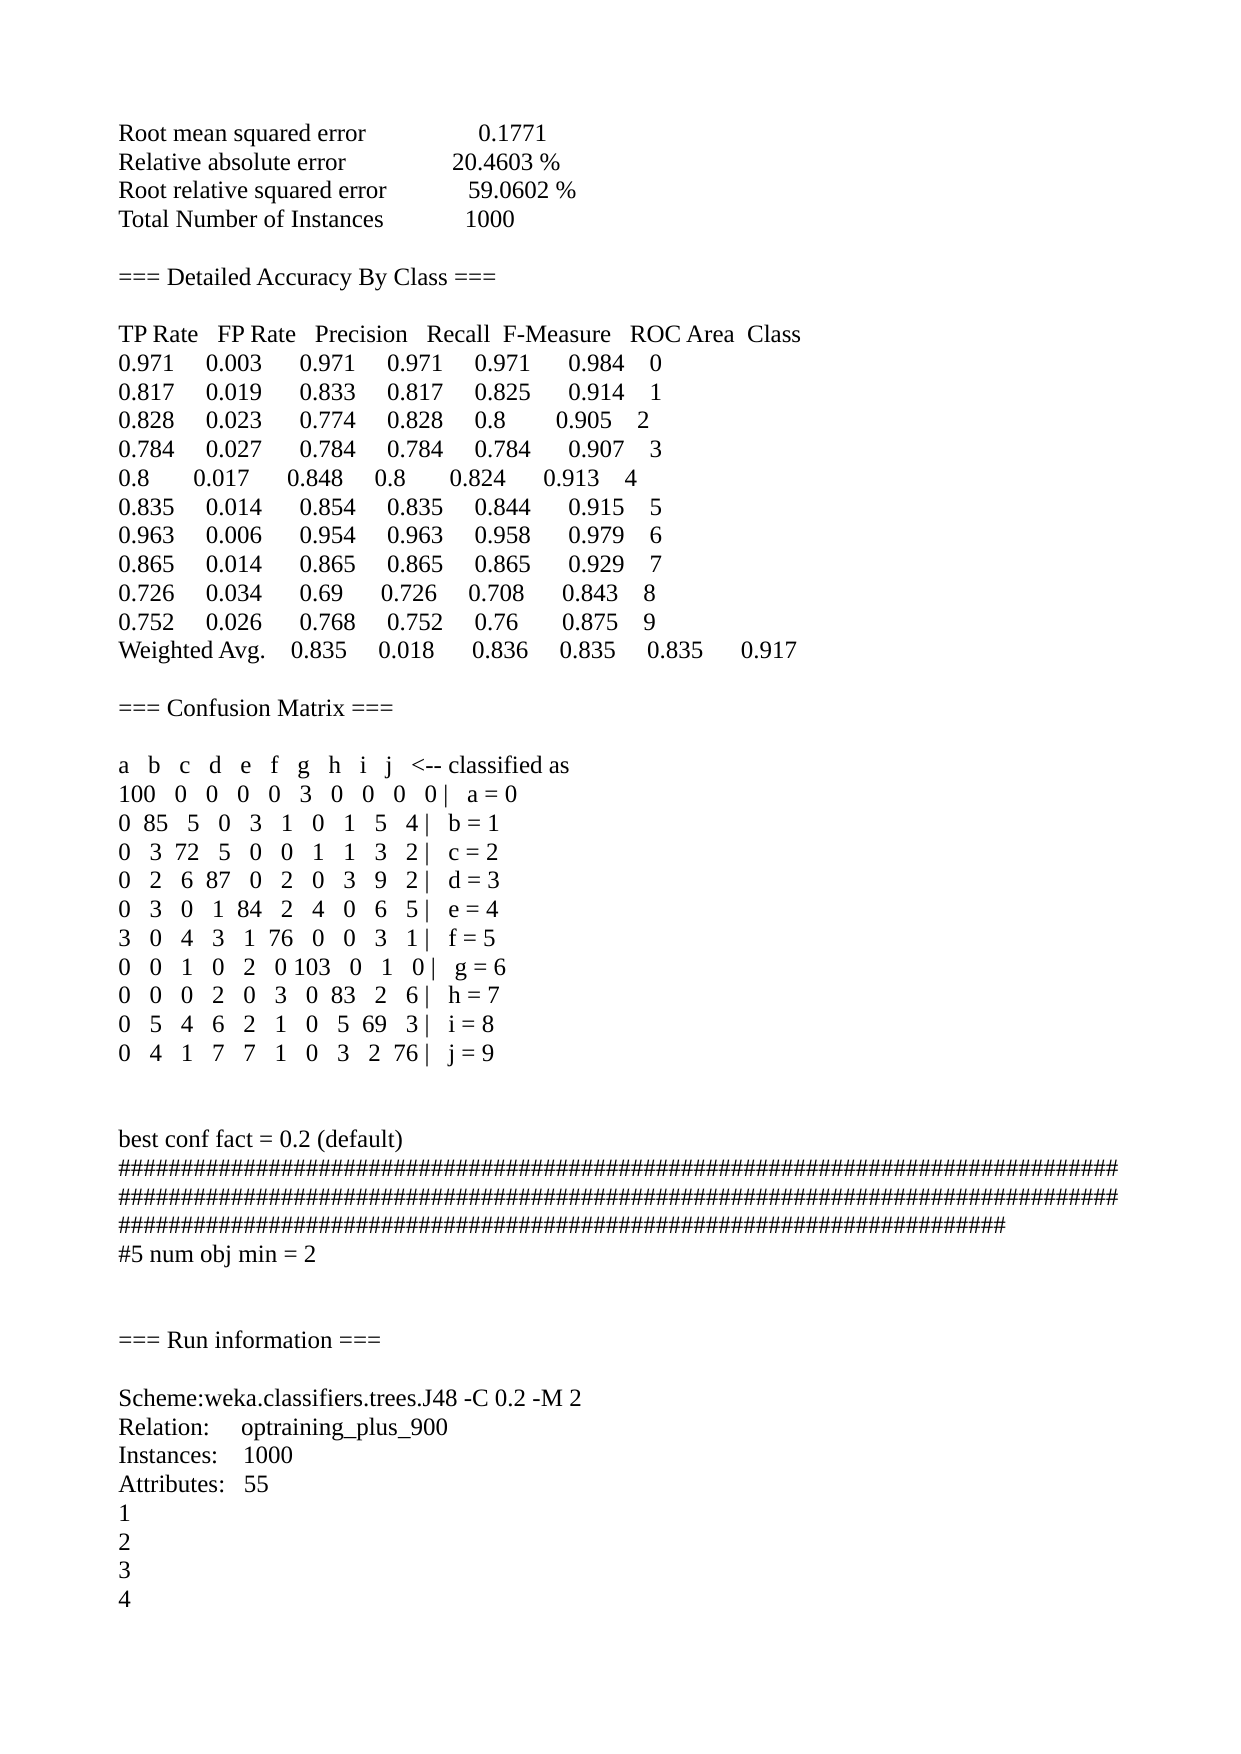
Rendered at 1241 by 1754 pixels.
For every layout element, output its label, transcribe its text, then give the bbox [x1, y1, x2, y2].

text 0.8 0.017 0.848 0.8 0.824 0.913 4 [118, 463, 1122, 492]
text 100 0 0 0 0 3 0 0 0 0 | a = 0 [118, 779, 1122, 808]
text 0.963 0.006 0.954 0.963 0.958 0.979 6 [118, 521, 1122, 549]
text 4 [118, 1584, 1122, 1613]
text Relation: optraining_plus_900 [118, 1412, 1122, 1441]
text 0.817 0.019 0.833 0.817 0.825 0.914 1 [118, 377, 1122, 406]
text 0.835 0.014 0.854 0.835 0.844 0.915 5 [118, 492, 1122, 521]
text Total Number of Instances 1000 [118, 204, 1122, 233]
text Root mean squared error 0.1771 [118, 118, 1122, 147]
text 0 0 1 0 2 0 103 0 1 0 | g = 6 [118, 952, 1122, 981]
text 0 0 0 2 0 3 0 83 2 6 | h = 7 [118, 981, 1122, 1009]
text 3 0 4 3 1 76 0 0 3 1 | f = 5 [118, 923, 1122, 952]
text Attributes: 55 [118, 1469, 1122, 1498]
text ####################################################################################################################################################################################################################################### [118, 1153, 1122, 1239]
text Weighted Avg. 0.835 0.018 0.836 0.835 0.835 0.917 [118, 636, 1122, 664]
text 0 5 4 6 2 1 0 5 69 3 | i = 8 [118, 1009, 1122, 1038]
text a b c d e f g h i j <-- classified as [118, 751, 1122, 779]
text Scheme:weka.classifiers.trees.J48 -C 0.2 -M 2 [118, 1383, 1122, 1412]
text 0.865 0.014 0.865 0.865 0.865 0.929 7 [118, 549, 1122, 578]
text 0 4 1 7 7 1 0 3 2 76 | j = 9 [118, 1038, 1122, 1067]
text 0 3 0 1 84 2 4 0 6 5 | e = 4 [118, 894, 1122, 923]
text === Confusion Matrix === [118, 693, 1122, 722]
text 1 [118, 1498, 1122, 1527]
text 0.752 0.026 0.768 0.752 0.76 0.875 9 [118, 607, 1122, 636]
text 0.784 0.027 0.784 0.784 0.784 0.907 3 [118, 434, 1122, 463]
text best conf fact = 0.2 (default) [118, 1124, 1122, 1153]
text 0.726 0.034 0.69 0.726 0.708 0.843 8 [118, 578, 1122, 607]
text TP Rate FP Rate Precision Recall F-Measure ROC Area Class [118, 319, 1122, 348]
text 0 3 72 5 0 0 1 1 3 2 | c = 2 [118, 837, 1122, 866]
text Root relative squared error 59.0602 % [118, 176, 1122, 204]
text 0 85 5 0 3 1 0 1 5 4 | b = 1 [118, 808, 1122, 837]
text 3 [118, 1556, 1122, 1584]
text Instances: 1000 [118, 1441, 1122, 1469]
text 2 [118, 1527, 1122, 1556]
text 0 2 6 87 0 2 0 3 9 2 | d = 3 [118, 866, 1122, 894]
text === Run information === [118, 1326, 1122, 1354]
text 0.828 0.023 0.774 0.828 0.8 0.905 2 [118, 406, 1122, 434]
text 0.971 0.003 0.971 0.971 0.971 0.984 0 [118, 348, 1122, 377]
text Relative absolute error 20.4603 % [118, 147, 1122, 176]
text === Detailed Accuracy By Class === [118, 262, 1122, 291]
text #5 num obj min = 2 [118, 1239, 1122, 1268]
